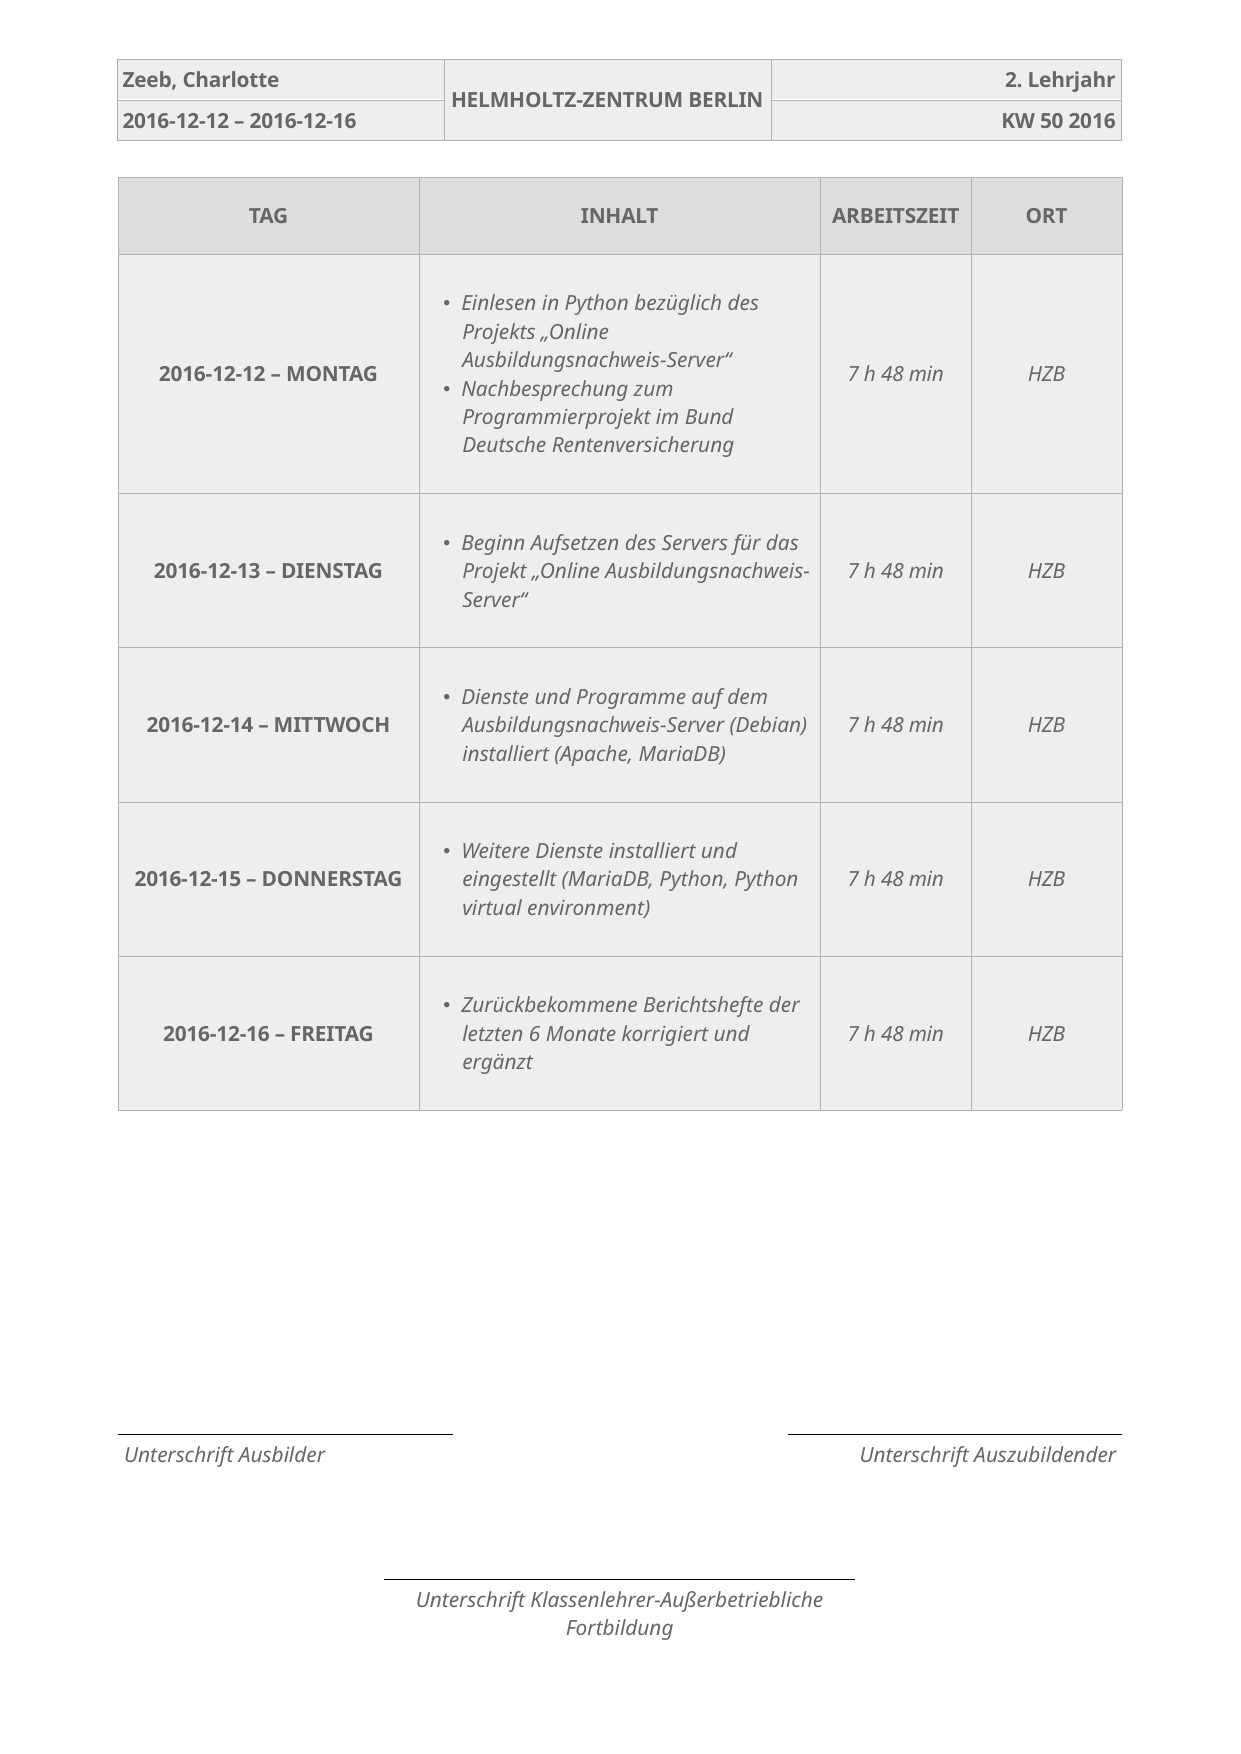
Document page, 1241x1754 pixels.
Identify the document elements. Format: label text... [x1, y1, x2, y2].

table_cell 2016-12-12 – MONTAG [119, 255, 419, 493]
table_header INHALT [420, 178, 820, 254]
table_cell 2016-12-15 – DONNERSTAG [119, 803, 419, 956]
table_cell HZB [972, 957, 1122, 1110]
table_cell Beginn Aufsetzen des Servers für das Projekt „Online Ausbildungsnachweis-Server“ [420, 494, 820, 647]
table_cell 7 h 48 min [821, 957, 971, 1110]
table_cell HZB [972, 494, 1122, 647]
table_cell HZB [972, 803, 1122, 956]
table_cell HZB [972, 255, 1122, 493]
table_cell 7 h 48 min [821, 255, 971, 493]
table_cell Weitere Dienste installiert und eingestellt (MariaDB, Python, Python virtual environment) [420, 803, 820, 956]
table_header ORT [972, 178, 1122, 254]
table_cell 2016-12-13 – DIENSTAG [119, 494, 419, 647]
table_cell 2016-12-14 – MITTWOCH [119, 648, 419, 801]
table_cell 7 h 48 min [821, 648, 971, 801]
table_cell 7 h 48 min [821, 803, 971, 956]
table_header ARBEITSZEIT [821, 178, 971, 254]
table_cell HZB [972, 648, 1122, 801]
table_cell Zurückbekommene Berichtshefte der letzten 6 Monate korrigiert und ergänzt [420, 957, 820, 1110]
table_cell 7 h 48 min [821, 494, 971, 647]
table_cell Einlesen in Python bezüglich des Projekts „Online Ausbildungsnachweis-Server“ Nachbesprechung zum Programmierprojekt im Bund Deutsche Rentenversicherung [420, 255, 820, 493]
table_header TAG [119, 178, 419, 254]
table_cell 2016-12-16 – FREITAG [119, 957, 419, 1110]
table_cell Dienste und Programme auf dem Ausbildungsnachweis-Server (Debian) installiert (Apache, MariaDB) [420, 648, 820, 801]
